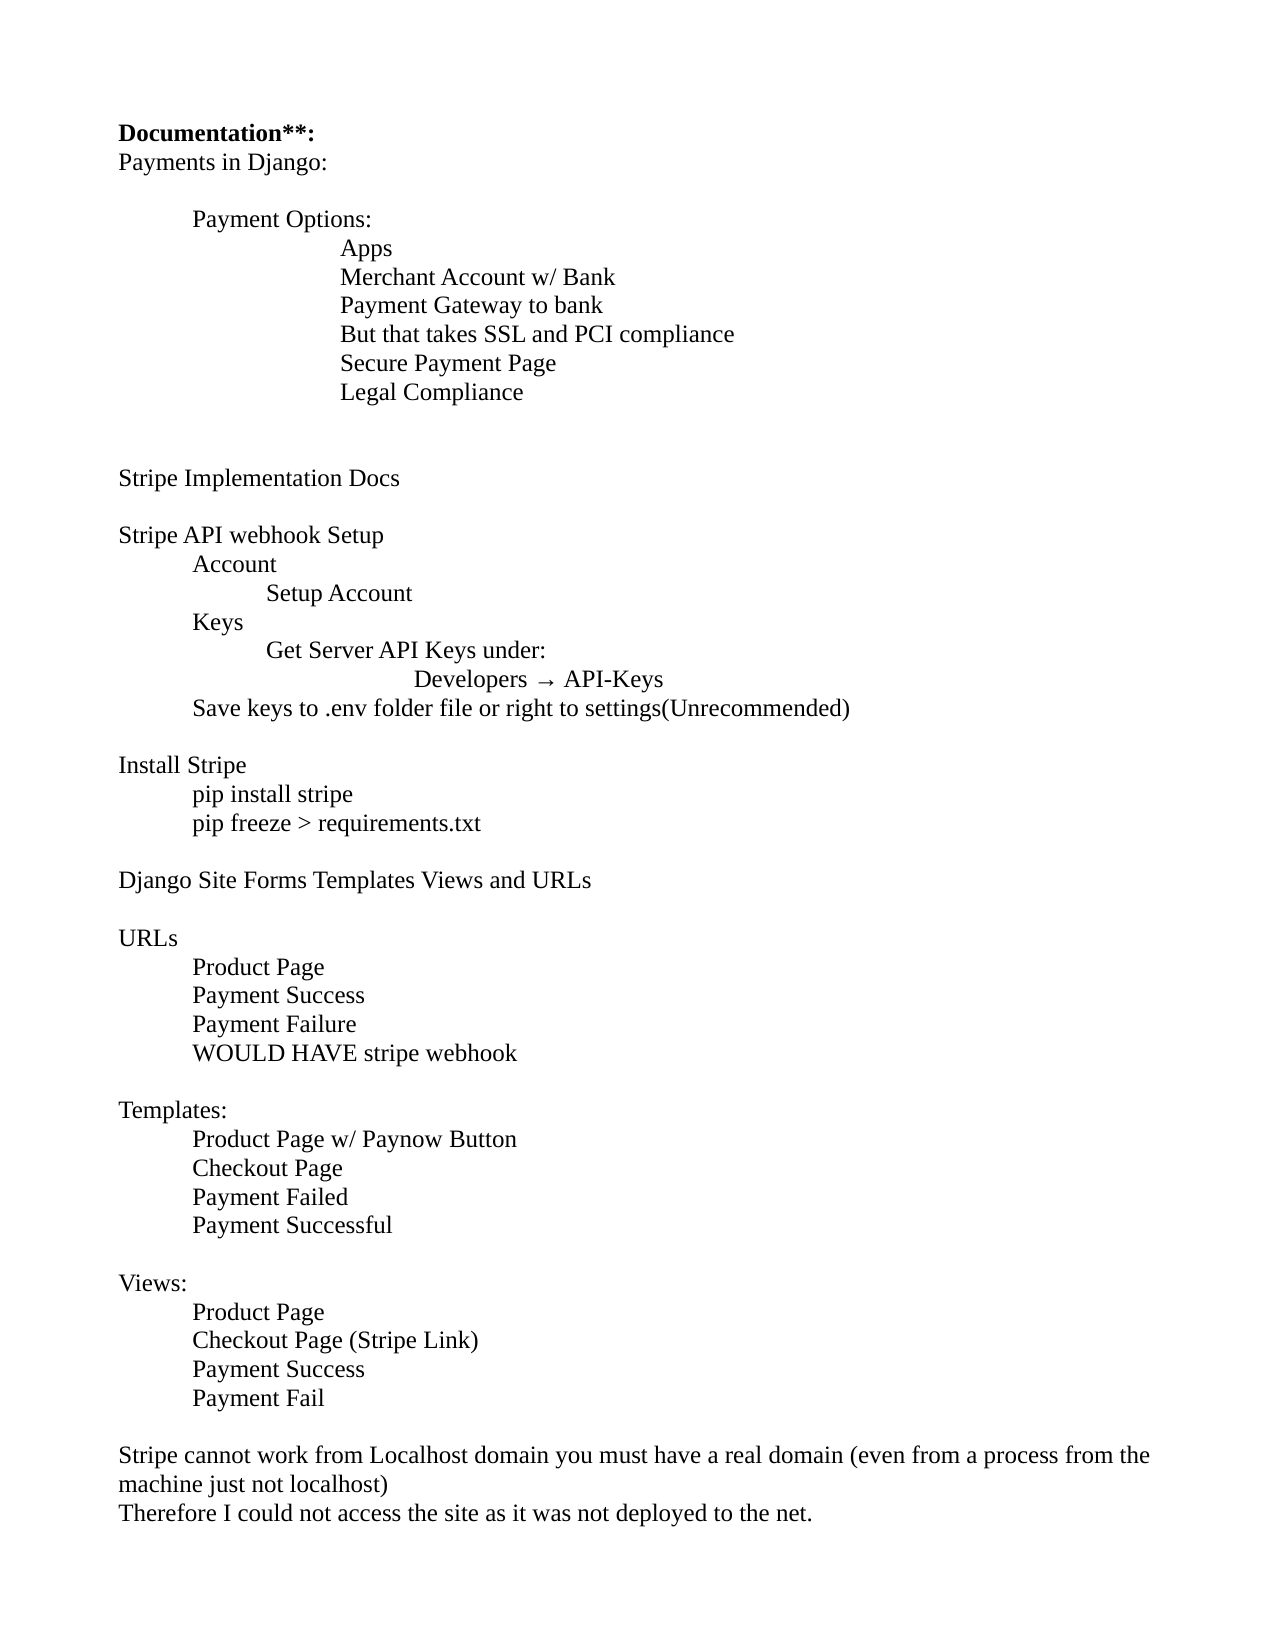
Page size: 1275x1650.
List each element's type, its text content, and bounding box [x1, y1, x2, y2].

text WOULD HAVE stripe webhook [118, 1038, 1157, 1067]
text Get Server API Keys under: [118, 636, 1157, 664]
text Checkout Page [118, 1153, 1157, 1182]
text Apps [118, 233, 1157, 262]
text Install Stripe [118, 751, 1157, 779]
text Payment Failed [118, 1182, 1157, 1211]
text pip install stripe [118, 779, 1157, 808]
text Templates: [118, 1096, 1157, 1124]
text Payment Success [118, 1354, 1157, 1383]
text Stripe API webhook Setup [118, 521, 1157, 549]
text pip freeze > requirements.txt [118, 808, 1157, 837]
text Payments in Django: [118, 147, 1157, 176]
text Keys [118, 607, 1157, 636]
text Payment Fail [118, 1383, 1157, 1412]
text Payment Success [118, 981, 1157, 1009]
text Payment Failure [118, 1009, 1157, 1038]
text Documentation**: [118, 118, 1157, 147]
text Product Page w/ Paynow Button [118, 1124, 1157, 1153]
text Product Page [118, 952, 1157, 981]
text Stripe cannot work from Localhost domain you must have a real domain (even from a process from the machine just not localhost) [118, 1441, 1157, 1498]
text Legal Compliance [118, 377, 1157, 406]
text Developers → API-Keys [118, 664, 1157, 693]
text Payment Options: [118, 204, 1157, 233]
text Payment Successful [118, 1211, 1157, 1239]
text Payment Gateway to bank [118, 291, 1157, 319]
text Therefore I could not access the site as it was not deployed to the net. [118, 1498, 1157, 1527]
text Product Page [118, 1297, 1157, 1326]
text URLs [118, 923, 1157, 952]
text Views: [118, 1268, 1157, 1297]
text Stripe Implementation Docs [118, 463, 1157, 492]
text Setup Account [118, 578, 1157, 607]
text Account [118, 549, 1157, 578]
text Checkout Page (Stripe Link) [118, 1326, 1157, 1354]
text Django Site Forms Templates Views and URLs [118, 866, 1157, 894]
text Merchant Account w/ Bank [118, 262, 1157, 291]
text Save keys to .env folder file or right to settings(Unrecommended) [118, 693, 1157, 722]
text But that takes SSL and PCI compliance [118, 319, 1157, 348]
text Secure Payment Page [118, 348, 1157, 377]
